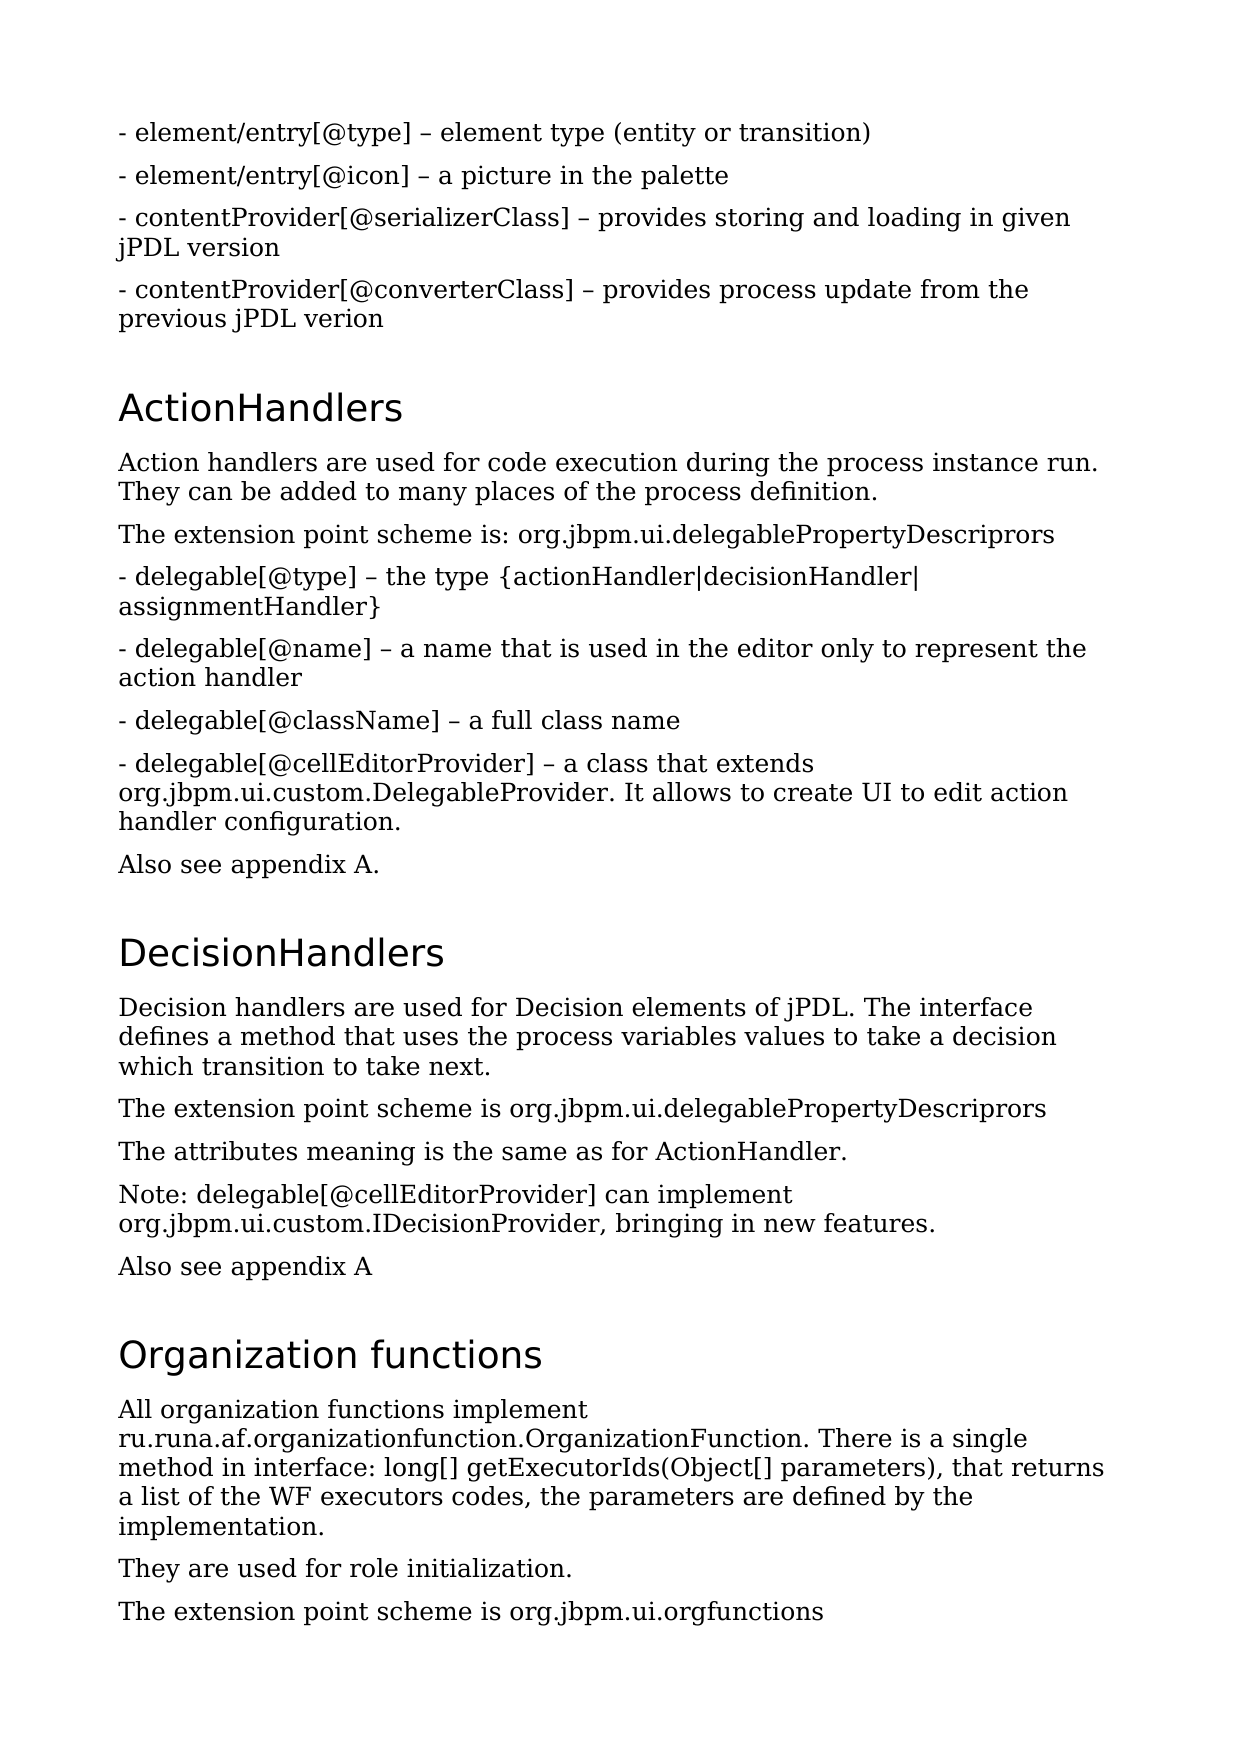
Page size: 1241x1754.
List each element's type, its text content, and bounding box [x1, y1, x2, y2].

text Decision handlers are used for Decision elements of jPDL. The interface defines a method that uses the process variables values to take a decision which transition to take next. [118, 993, 1122, 1081]
text - delegable[@className] – a full class name [118, 706, 1122, 735]
text - delegable[@cellEditorProvider] – a class that extends org.jbpm.ui.custom.DelegableProvider. It allows to create UI to edit action handler configuration. [118, 749, 1122, 836]
text The attributes meaning is the same as for ActionHandler. [118, 1137, 1122, 1166]
text Note: delegable[@cellEditorProvider] can implement org.jbpm.ui.custom.IDecisionProvider, bringing in new features. [118, 1180, 1122, 1238]
text - contentProvider[@converterClass] – provides process update from the previous jPDL verion [118, 275, 1122, 334]
text All organization functions implement ru.runa.af.organizationfunction.OrganizationFunction. There is a single method in interface: long[] getExecutorIds(Object[] parameters), that returns a list of the WF executors codes, the parameters are defined by the implementation. [118, 1395, 1122, 1541]
text Action handlers are used for code execution during the process instance run. They can be added to many places of the process definition. [118, 448, 1122, 506]
text The extension point scheme is org.jbpm.ui.orgfunctions [118, 1597, 1122, 1626]
text - contentProvider[@serializerClass] – provides storing and loading in given jPDL version [118, 203, 1122, 262]
text - delegable[@type] – the type {actionHandler|decisionHandler|assignmentHandler} [118, 562, 1122, 621]
text They are used for role initialization. [118, 1554, 1122, 1583]
text The extension point scheme is: org.jbpm.ui.delegablePropertyDescriprors [118, 520, 1122, 549]
text Also see appendix A. [118, 850, 1122, 879]
subtitle DecisionHandlers [118, 932, 1122, 975]
text The extension point scheme is org.jbpm.ui.delegablePropertyDescriprors [118, 1094, 1122, 1123]
text - element/entry[@icon] – a picture in the palette [118, 161, 1122, 190]
text - delegable[@name] – a name that is used in the editor only to represent the action handler [118, 634, 1122, 693]
text - element/entry[@type] – element type (entity or transition) [118, 118, 1122, 147]
text Also see appendix A [118, 1252, 1122, 1281]
subtitle Organization functions [118, 1333, 1122, 1377]
subtitle ActionHandlers [118, 386, 1122, 430]
